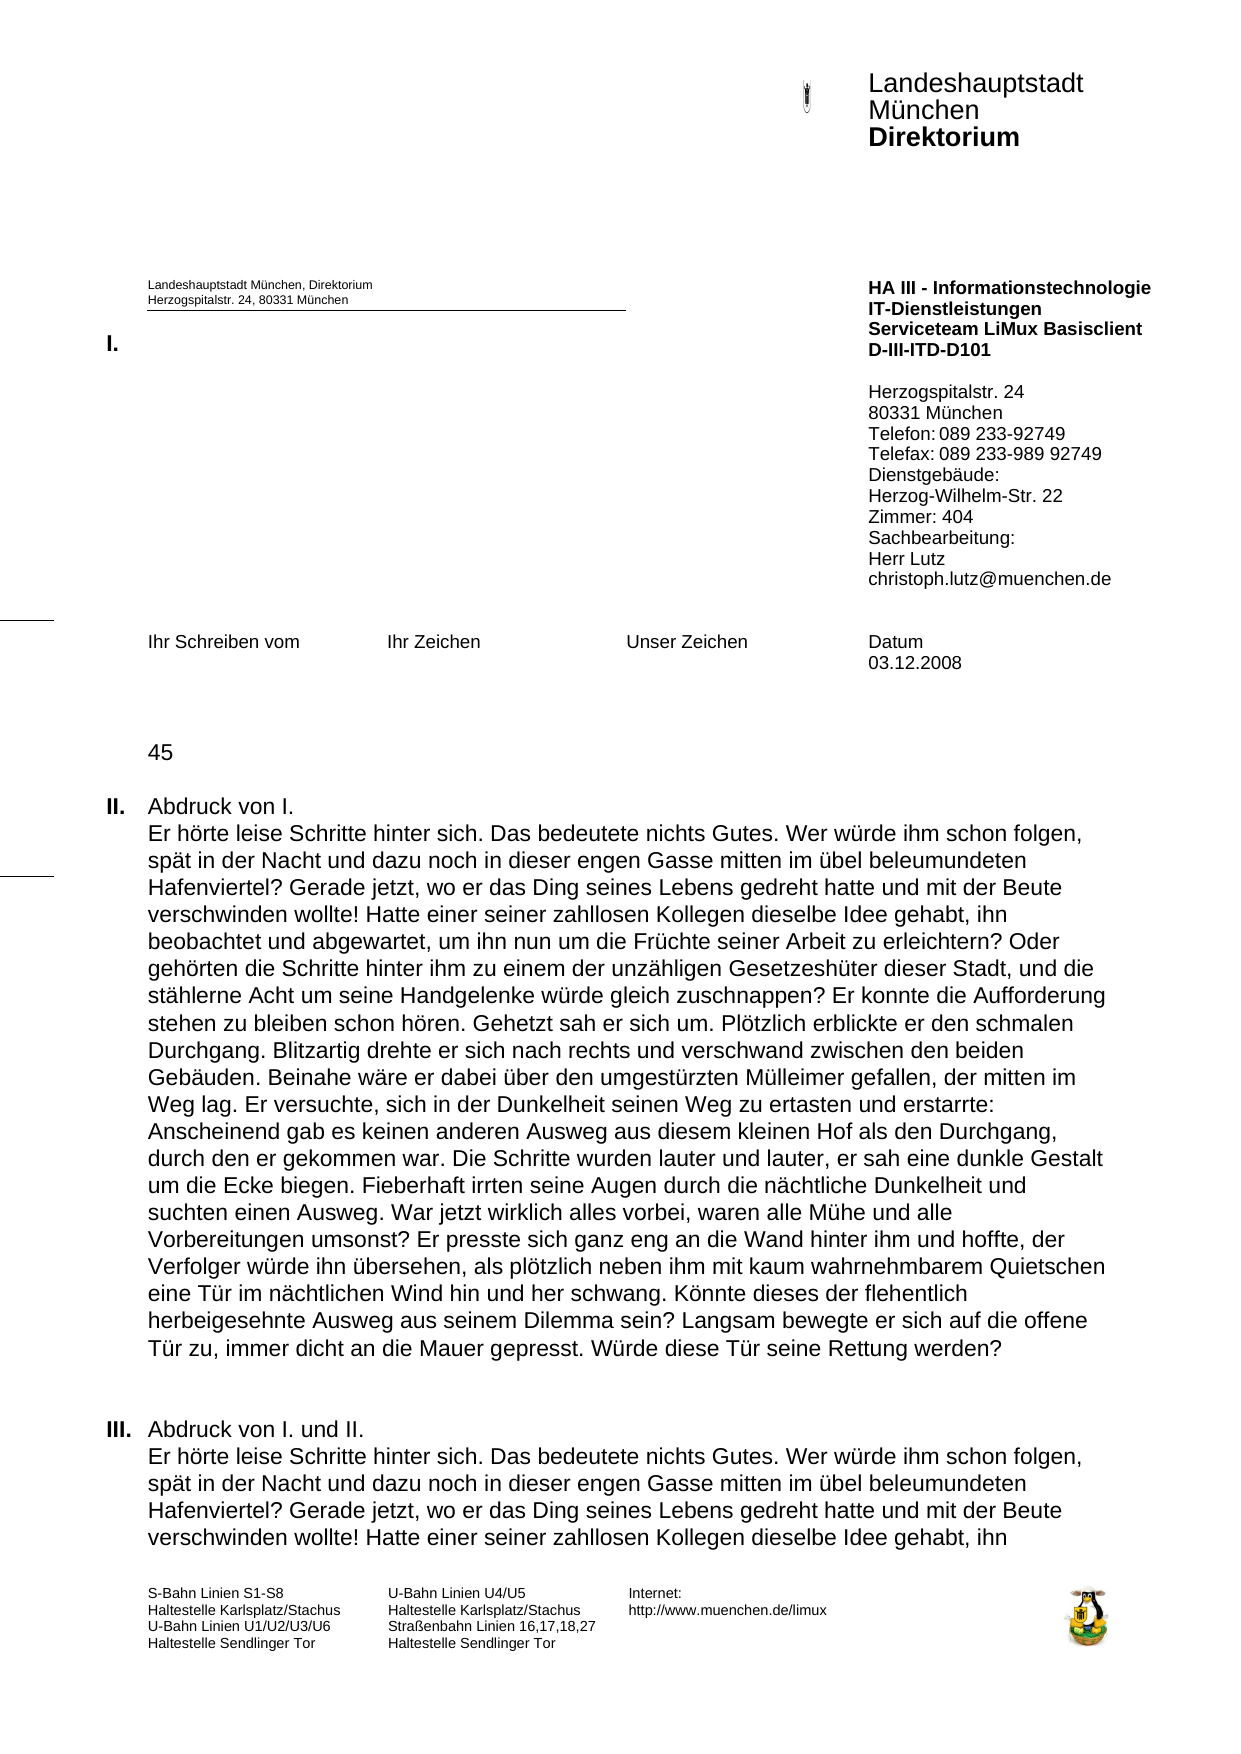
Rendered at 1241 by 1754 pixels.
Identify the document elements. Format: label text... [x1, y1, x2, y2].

text 03.12.2008 [868, 653, 1108, 673]
text Er hörte leise Schritte hinter sich. Das bedeutete nichts Gutes. Wer würde ihm schon folgen, spät in der Nacht und dazu noch in dieser engen Gasse mitten im übel beleumundeten Hafenviertel? Gerade jetzt, wo er das Ding seines Lebens gedreht hatte und mit der Beute verschwinden wollte! Hatte einer seiner zahllosen Kollegen dieselbe Idee gehabt, ihn beobachtet und abgewartet, um ihn nun um die Früchte seiner Arbeit zu erleichtern? Oder gehörten die Schritte hinter ihm zu einem der unzähligen Gesetzeshüter dieser Stadt, und die stählerne Acht um seine Handgelenke würde gleich zuschnappen? Er konnte die Aufforderung stehen zu bleiben schon hören. Gehetzt sah er sich um. Plötzlich erblickte er den schmalen Durchgang. Blitzartig drehte er sich nach rechts und verschwand zwischen den beiden Gebäuden. Beinahe wäre er dabei über den umgestürzten Mülleimer gefallen, der mitten im Weg lag. Er versuchte, sich in der Dunkelheit seinen Weg zu ertasten und erstarrte: Anscheinend gab es keinen anderen Ausweg aus diesem kleinen Hof als den Durchgang, durch den er gekommen war. Die Schritte wurden lauter und lauter, er sah eine dunkle Gestalt um die Ecke biegen. Fieberhaft irrten seine Augen durch die nächtliche Dunkelheit und suchten einen Ausweg. War jetzt wirklich alles vorbei, waren alle Mühe und alle Vorbereitungen umsonst? Er presste sich ganz eng an die Wand hinter ihm und hoffte, der Verfolger würde ihn übersehen, als plötzlich neben ihm mit kaum wahrnehmbarem Quietschen eine Tür im nächtlichen Wind hin und her schwang. Könnte dieses der flehentlich herbeigesehnte Ausweg aus seinem Dilemma sein? Langsam bewegte er sich auf die offene Tür zu, immer dicht an die Mauer gepresst. Würde diese Tür seine Rettung werden? [148, 820, 1109, 1361]
text II. Abdruck von I. [106, 793, 1109, 820]
text Herzogspitalstr. 24, 80331 München [148, 292, 626, 307]
text I. [106, 331, 136, 356]
table_header U-Bahn Linien U4/U5 Haltestelle Karlsplatz/Stachus Straßenbahn Linien 16,17,18,27 Haltestelle Sendlinger Tor [388, 1551, 628, 1652]
text III. Abdruck von I. und II. [106, 1416, 1109, 1443]
text Unser Zeichen [626, 632, 833, 653]
text Direktorium [868, 125, 1199, 152]
table_header S-Bahn Linien S1-S8 Haltestelle Karlsplatz/Stachus U-Bahn Linien U1/U2/U3/U6 Haltestelle Sendlinger Tor [148, 1551, 388, 1652]
table_header [869, 1551, 1110, 1652]
table_header Internet: http://www.muenchen.de/limux [628, 1551, 869, 1652]
text Landeshauptstadt [868, 71, 1199, 98]
text Datum [868, 632, 1108, 653]
picture [1063, 1585, 1109, 1647]
text Herzogspitalstr. 24 80331 München Telefon: 089 233-92749 Telefax: 089 233-989 92749 Dienstgebäude: Herzog-Wilhelm-Str. 22 Zimmer: 404 Sachbearbeitung: Herr Lutz christoph.lutz@muenchen.de [868, 382, 1199, 590]
text Ihr Schreiben vom [148, 632, 354, 653]
picture [803, 80, 811, 113]
text 45 [148, 738, 1109, 766]
text München [868, 98, 1199, 125]
text Ihr Zeichen [387, 632, 593, 653]
text Landeshauptstadt München, Direktorium [148, 277, 626, 292]
text D-III-ITD-D101 [868, 340, 1199, 361]
text Er hörte leise Schritte hinter sich. Das bedeutete nichts Gutes. Wer würde ihm schon folgen, spät in der Nacht und dazu noch in dieser engen Gasse mitten im übel beleumundeten Hafenviertel? Gerade jetzt, wo er das Ding seines Lebens gedreht hatte und mit der Beute verschwinden wollte! Hatte einer seiner zahllosen Kollegen dieselbe Idee gehabt, ihn [148, 1443, 1109, 1551]
text HA III - Informationstechnologie IT-Dienstleistungen Serviceteam LiMux Basisclient [868, 277, 1199, 340]
